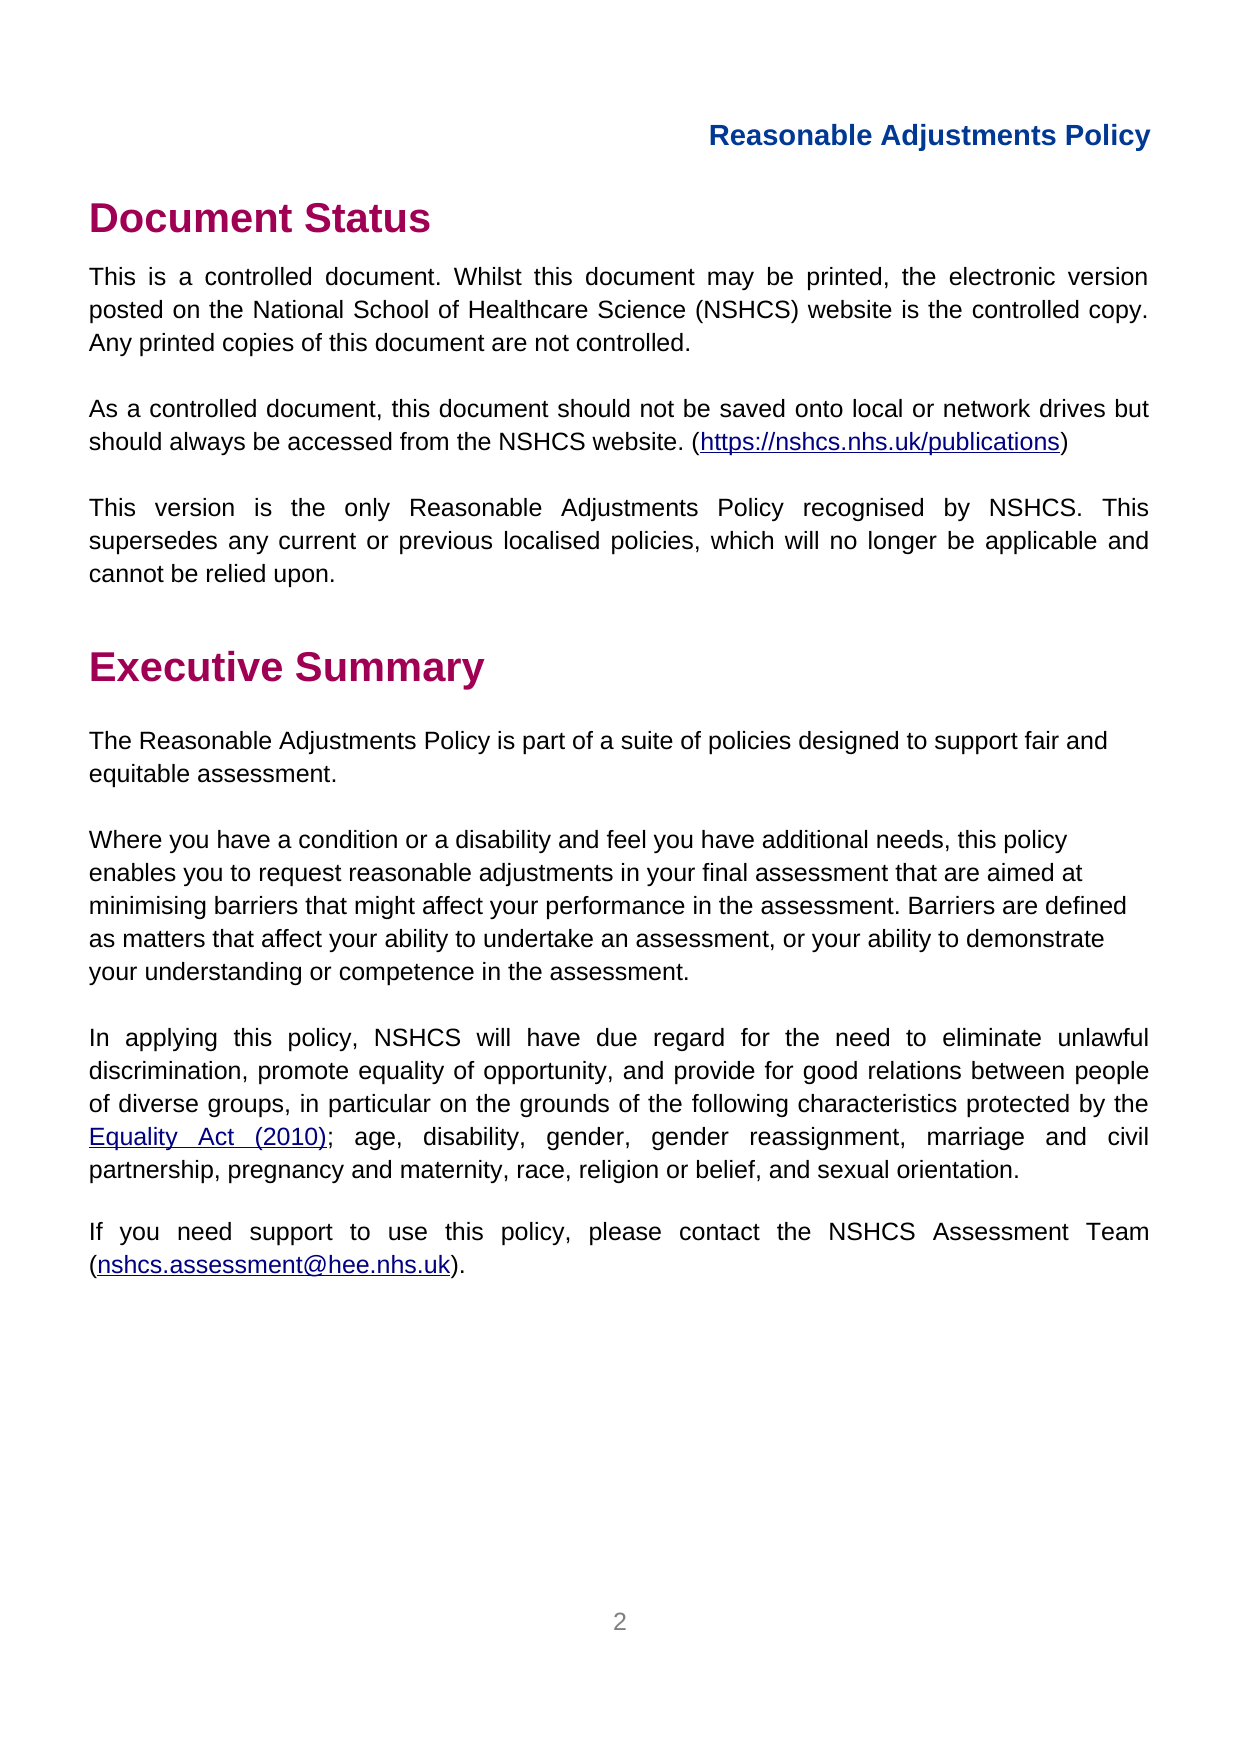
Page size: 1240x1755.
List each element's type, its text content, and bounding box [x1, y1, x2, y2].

text As a controlled document, this document should not be saved onto local or network drives but should always be accessed from the NSHCS website. (https://nshcs.nhs.uk/publications) [89, 394, 1151, 456]
text The Reasonable Adjustments Policy is part of a suite of policies designed to support fair and equitable assessment. [89, 726, 1151, 788]
text If you need support to use this policy, please contact the NSHCS Assessment Team (nshcs.assessment@hee.nhs.uk). [89, 1217, 1151, 1279]
text Where you have a condition or a disability and feel you have additional needs, this policy enables you to request reasonable adjustments in your final assessment that are aimed at minimising barriers that might affect your performance in the assessment. Barriers are defined as matters that affect your ability to undertake an assessment, or your ability to demonstrate your understanding or competence in the assessment. [89, 825, 1151, 986]
text This version is the only Reasonable Adjustments Policy recognised by NSHCS. This supersedes any current or previous localised policies, which will no longer be applicable and cannot be relied upon. [89, 493, 1151, 588]
text In applying this policy, NSHCS will have due regard for the need to eliminate unlawful discrimination, promote equality of opportunity, and provide for good relations between people of diverse groups, in particular on the grounds of the following characteristics protected by the Equality Act (2010); age, disability, gender, gender reassignment, marriage and civil partnership, pregnancy and maternity, race, religion or belief, and sexual orientation. [89, 1023, 1151, 1184]
subtitle Document Status [89, 193, 1151, 241]
subtitle Executive Summary [89, 642, 1151, 690]
text This is a controlled document. Whilst this document may be printed, the electronic version posted on the National School of Healthcare Science (NSHCS) website is the controlled copy. Any printed copies of this document are not controlled. [89, 262, 1151, 357]
